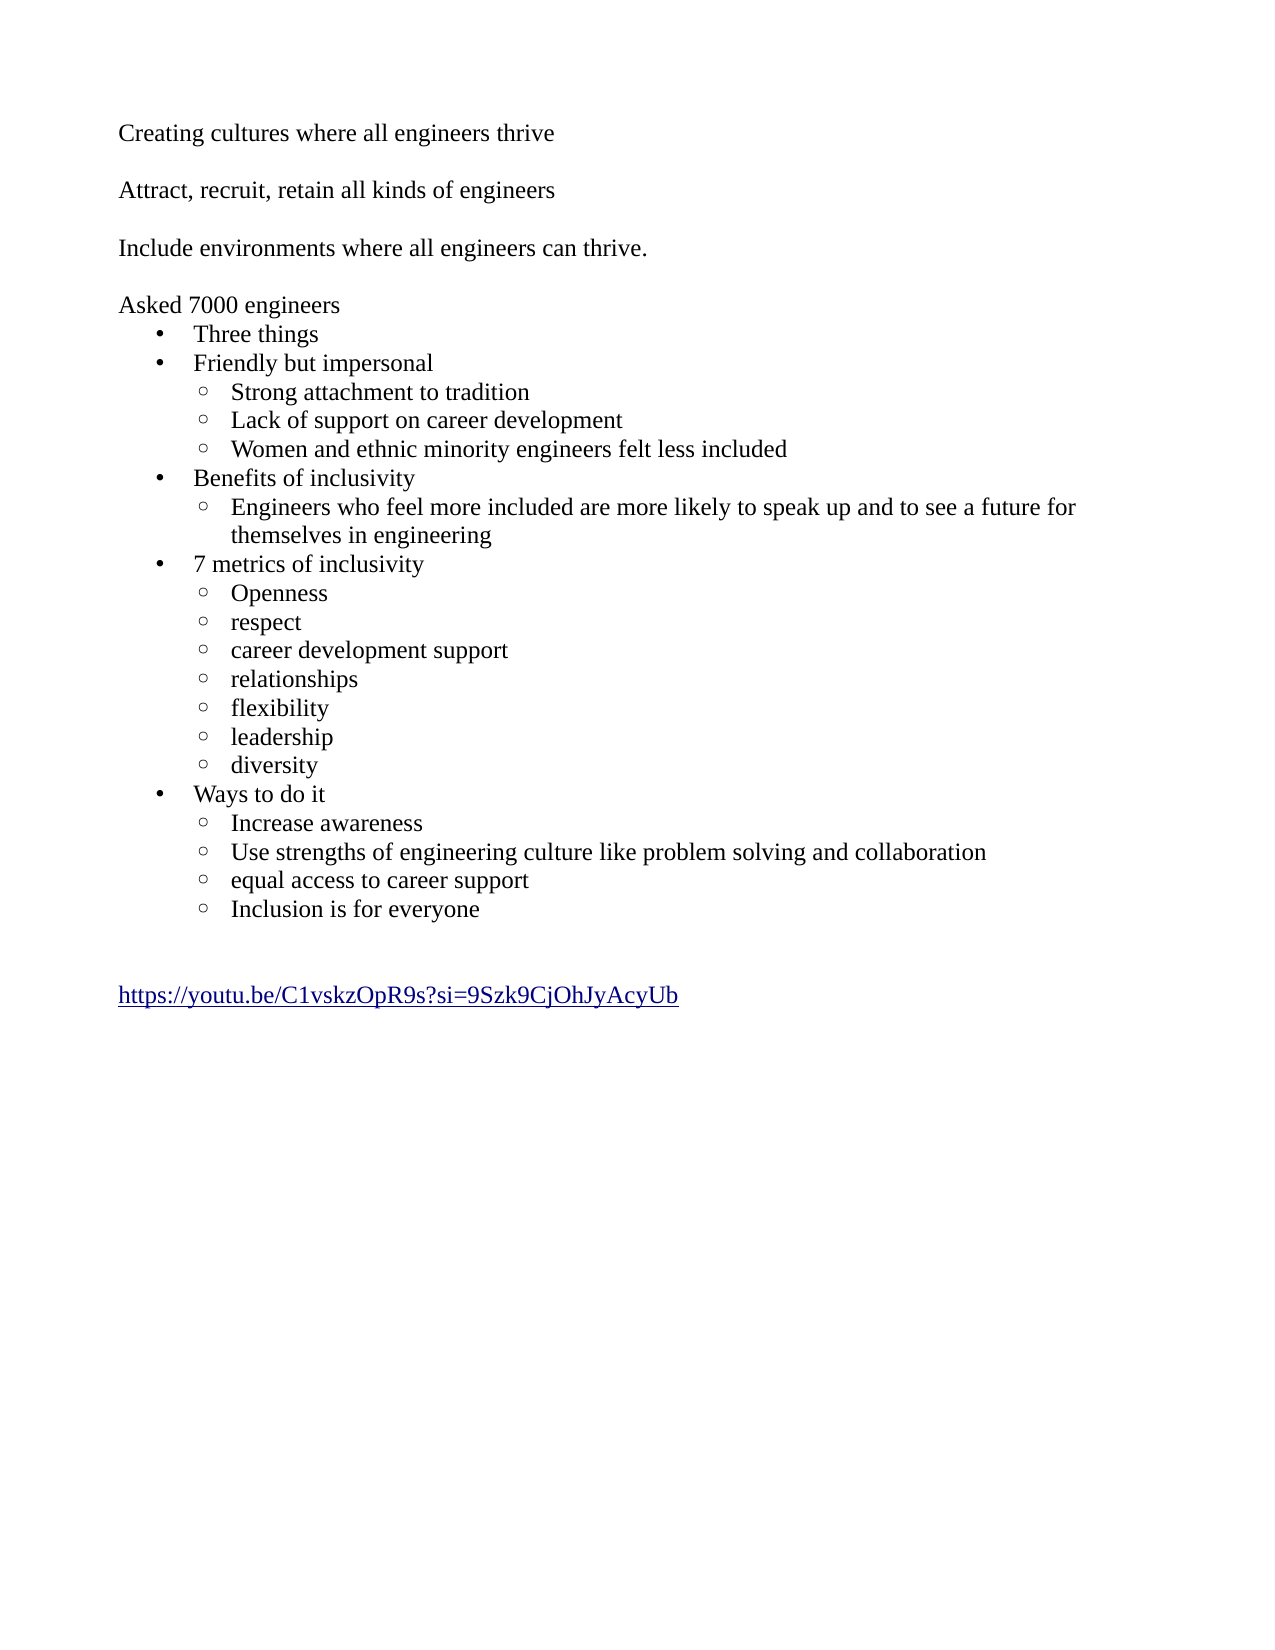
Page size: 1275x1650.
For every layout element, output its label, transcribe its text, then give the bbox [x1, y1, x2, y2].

text Asked 7000 engineers [118, 291, 1157, 319]
list Openness [193, 578, 1157, 607]
list Benefits of inclusivity [156, 463, 1157, 492]
list Use strengths of engineering culture like problem solving and collaboration [193, 837, 1157, 866]
text Include environments where all engineers can thrive. [118, 233, 1157, 262]
list Engineers who feel more included are more likely to speak up and to see a future for themselves in engineering [193, 492, 1157, 549]
list leadership [193, 722, 1157, 751]
text https://youtu.be/C1vskzOpR9s?si=9Szk9CjOhJyAcyUb [118, 981, 1157, 1009]
list Ways to do it [156, 779, 1157, 808]
list respect [193, 607, 1157, 636]
text Creating cultures where all engineers thrive [118, 118, 1157, 147]
list diversity [193, 751, 1157, 779]
list flexibility [193, 693, 1157, 722]
list Friendly but impersonal [156, 348, 1157, 377]
list career development support [193, 636, 1157, 664]
list equal access to career support [193, 866, 1157, 894]
list Women and ethnic minority engineers felt less included [193, 434, 1157, 463]
list relationships [193, 664, 1157, 693]
list Strong attachment to tradition [193, 377, 1157, 406]
text Attract, recruit, retain all kinds of engineers [118, 176, 1157, 204]
list Increase awareness [193, 808, 1157, 837]
list 7 metrics of inclusivity [156, 549, 1157, 578]
list Lack of support on career development [193, 406, 1157, 434]
list Inclusion is for everyone [193, 894, 1157, 923]
list Three things [156, 319, 1157, 348]
